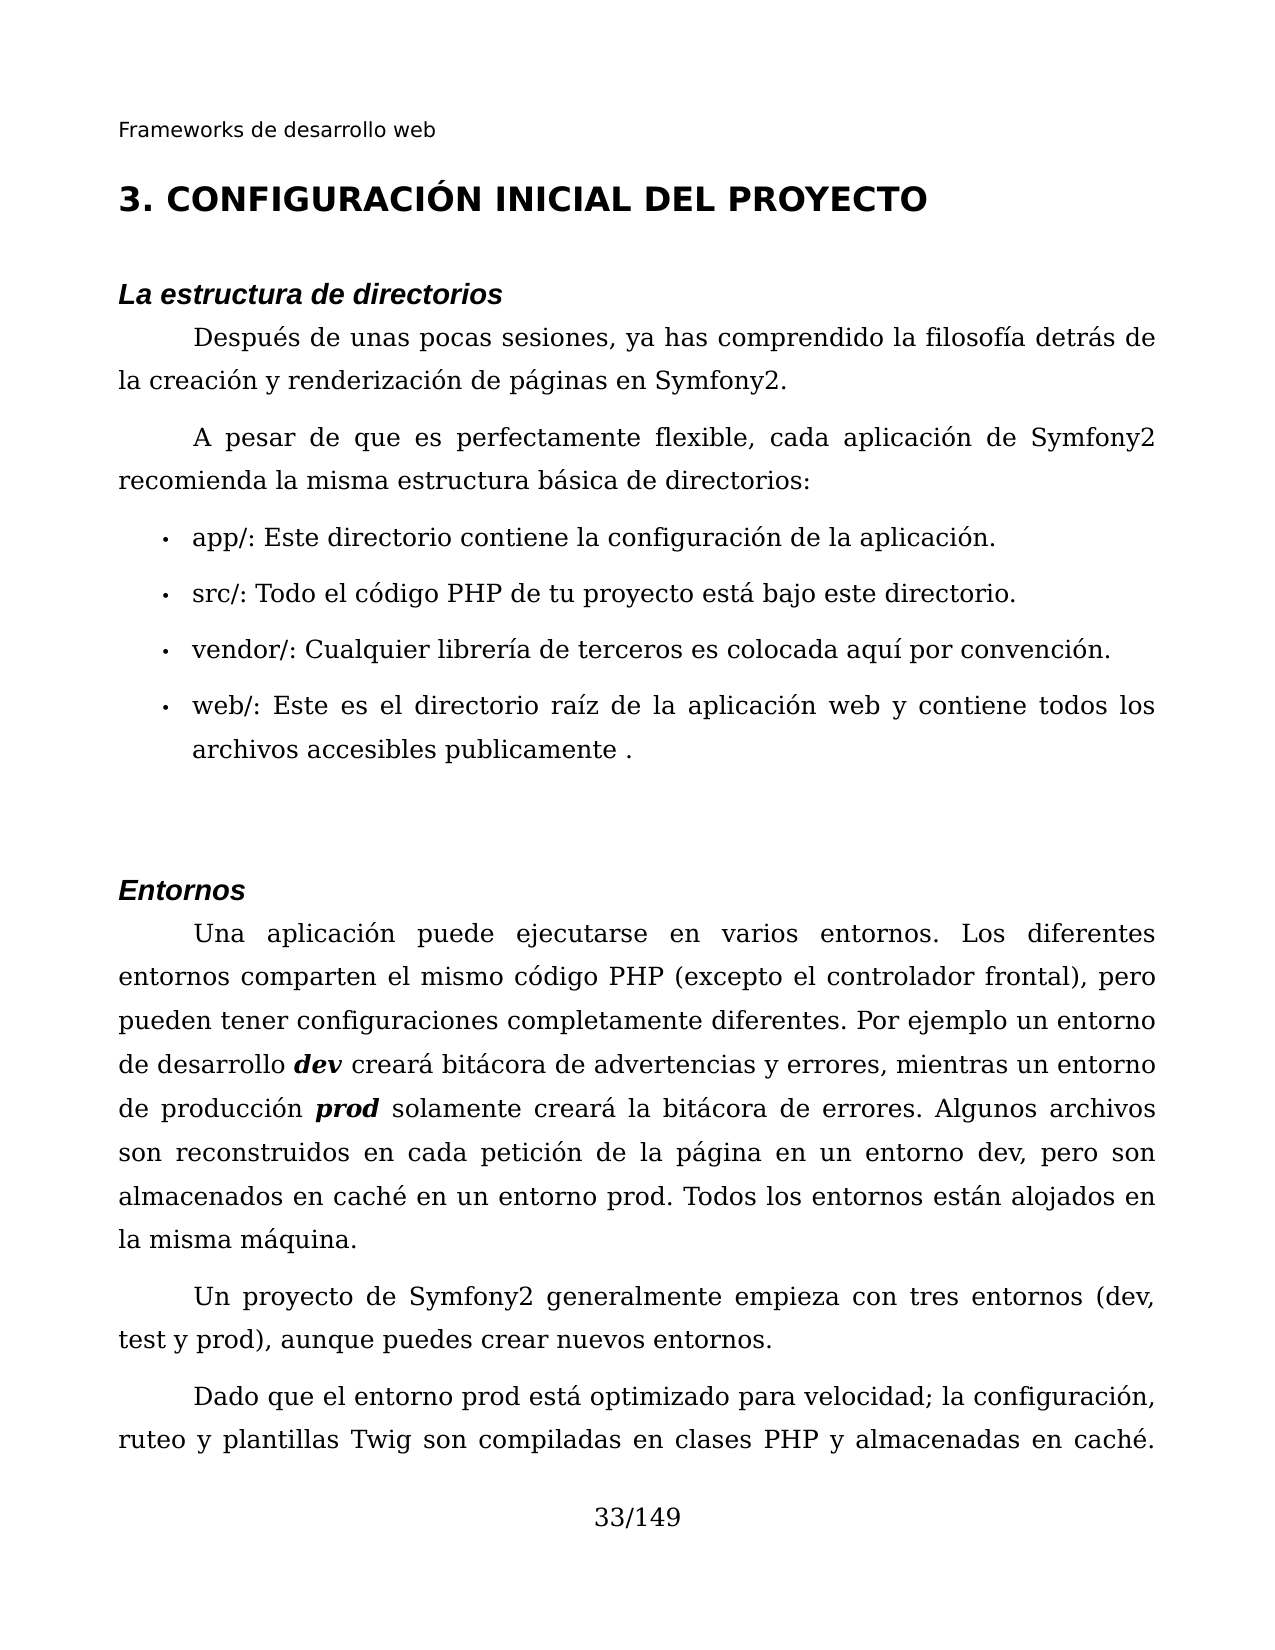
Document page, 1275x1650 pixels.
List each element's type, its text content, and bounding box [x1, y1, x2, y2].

text A pesar de que es perfectamente flexible, cada aplicación de Symfony2 recomienda la misma estructura básica de directorios: [118, 423, 1157, 496]
subtitle web/: Este es el directorio raíz de la aplicación web y contiene todos los archivos accesibles publicamente . [162, 691, 1157, 764]
subtitle La estructura de directorios [118, 277, 1157, 310]
text Un proyecto de Symfony2 generalmente empieza con tres entornos (dev, test y prod), aunque puedes crear nuevos entornos. [118, 1282, 1157, 1355]
text Después de unas pocas sesiones, ya has comprendido la filosofía detrás de la creación y renderización de páginas en Symfony2. [118, 323, 1157, 396]
subtitle 3. CONFIGURACIÓN INICIAL DEL PROYECTO [118, 181, 1157, 220]
text Dado que el entorno prod está optimizado para velocidad; la configuración, ruteo y plantillas Twig son compiladas en clases PHP y almacenadas en caché. [118, 1382, 1157, 1455]
list vendor/: Cualquier librería de terceros es colocada aquí por convención. [162, 635, 1157, 664]
text Una aplicación puede ejecutarse en varios entornos. Los diferentes entornos comparten el mismo código PHP (excepto el controlador frontal), pero pueden tener configuraciones completamente diferentes. Por ejemplo un entorno de desarrollo dev creará bitácora de advertencias y errores, mientras un entorno de producción prod solamente creará la bitácora de errores. Algunos archivos son reconstruidos en cada petición de la página en un entorno dev, pero son almacenados en caché en un entorno prod. Todos los entornos están alojados en la misma máquina. [118, 919, 1157, 1255]
subtitle Entornos [118, 873, 1157, 906]
list src/: Todo el código PHP de tu proyecto está bajo este directorio. [162, 579, 1157, 608]
list app/: Este directorio contiene la configuración de la aplicación. [162, 523, 1157, 552]
